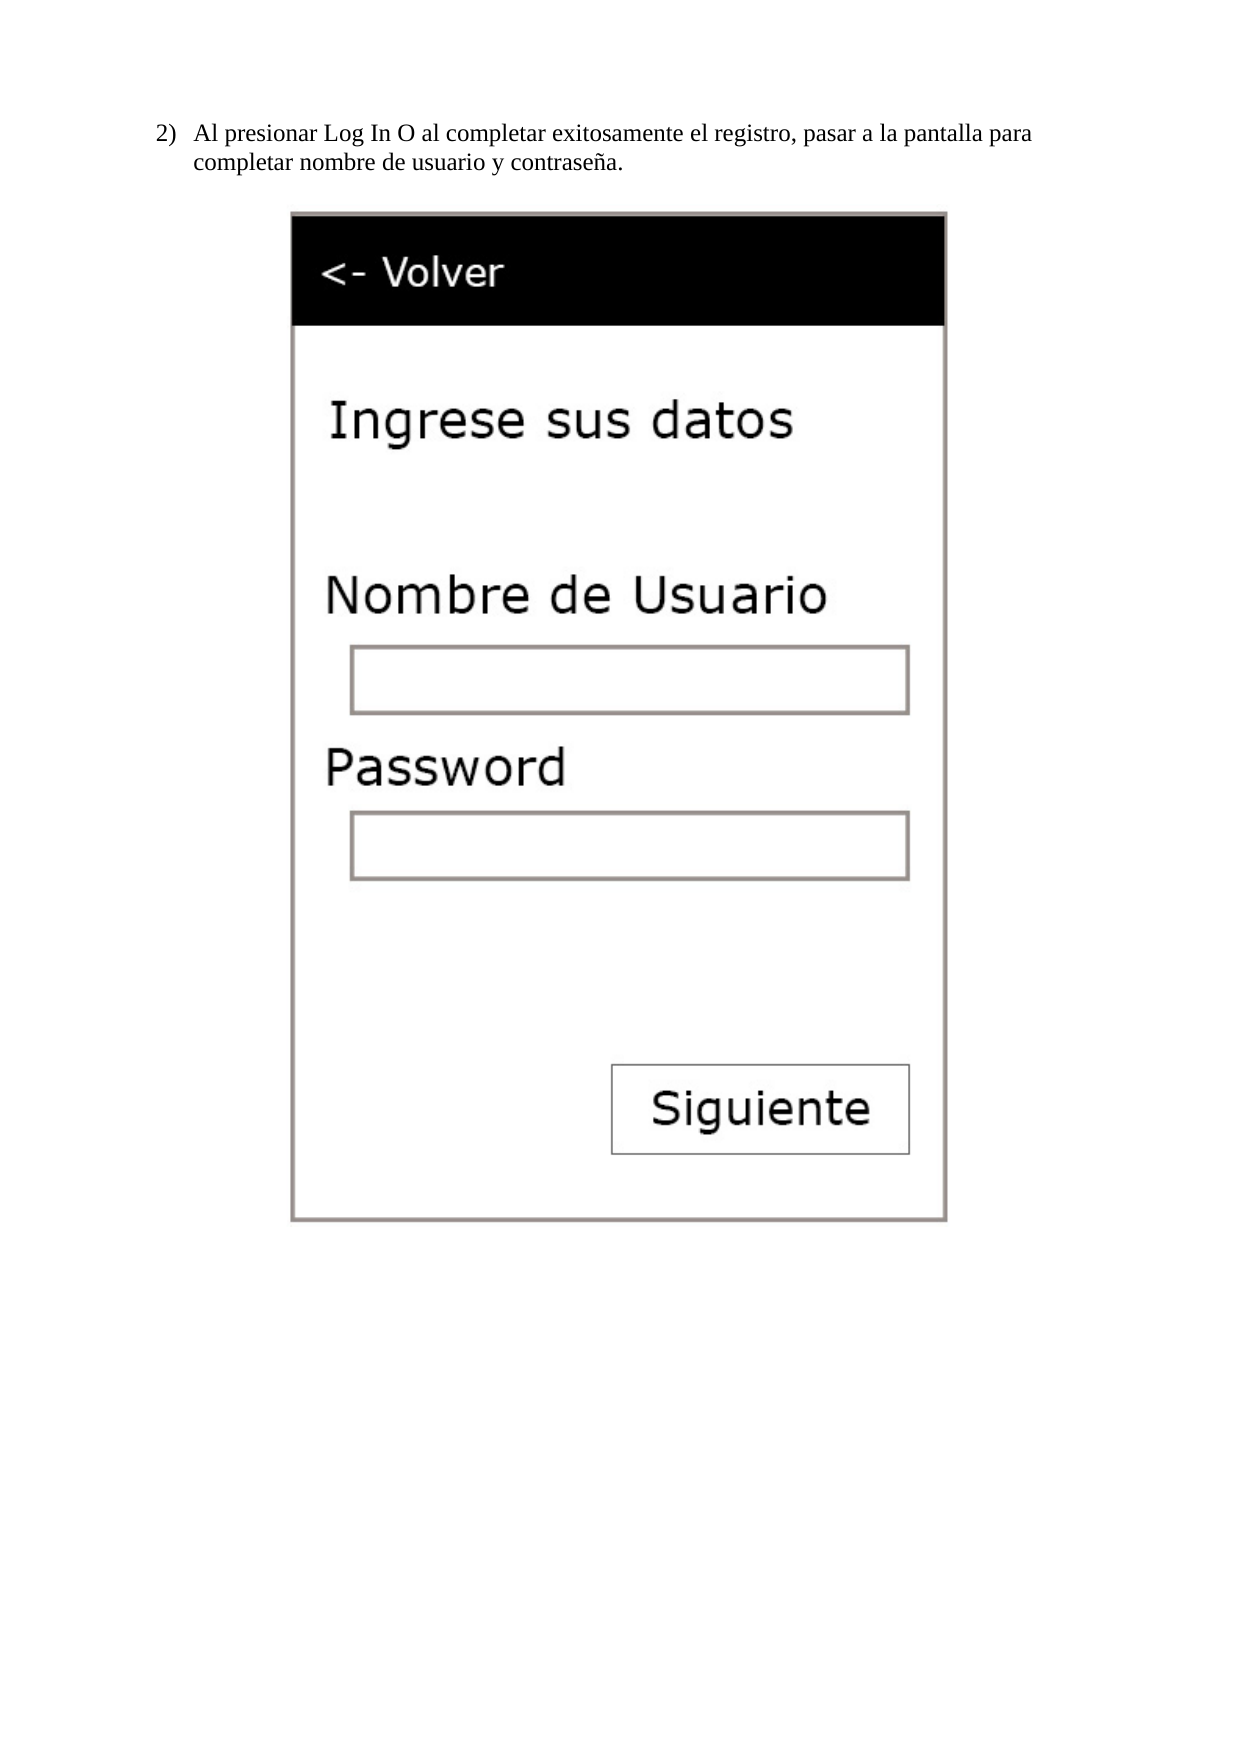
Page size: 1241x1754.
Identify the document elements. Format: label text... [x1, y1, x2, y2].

picture [286, 204, 954, 1227]
list Al presionar Log In O al completar exitosamente el registro, pasar a la pantalla para completar nombre de usuario y contraseña. [156, 118, 1122, 176]
